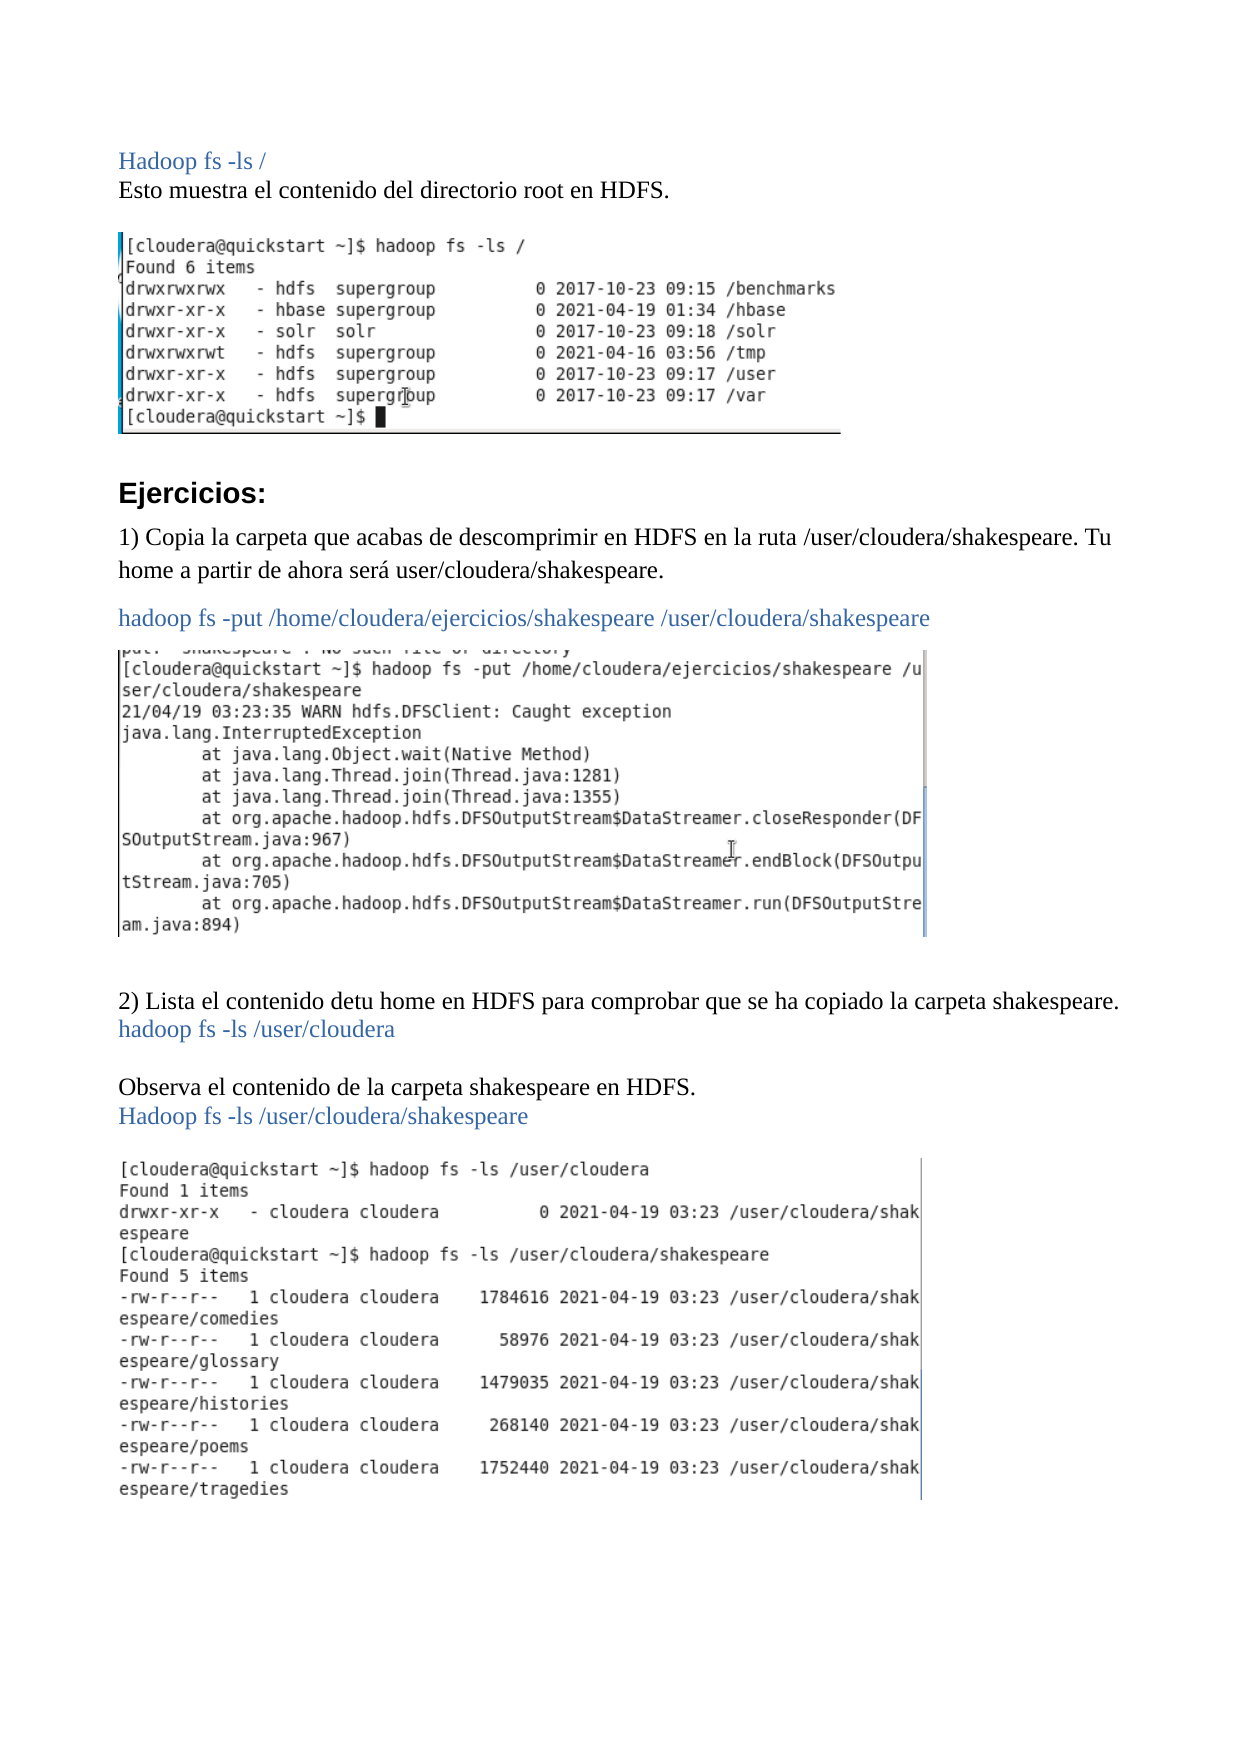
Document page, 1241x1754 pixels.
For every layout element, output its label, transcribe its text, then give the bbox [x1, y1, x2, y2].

text Observa el contenido de la carpeta shakespeare en HDFS. [118, 1072, 1122, 1101]
text 2) Lista el contenido detu home en HDFS para comprobar que se ha copiado la carpeta shakespeare. [118, 986, 1122, 1014]
subtitle Ejercicios: [118, 476, 1122, 510]
text Hadoop fs -ls / [118, 146, 1122, 175]
text Hadoop fs -ls /user/cloudera/shakespeare [118, 1101, 1122, 1129]
text Esto muestra el contenido del directorio root en HDFS. [118, 175, 1122, 204]
text hadoop fs -put /home/cloudera/ejercicios/shakespeare /user/cloudera/shakespeare [118, 603, 1122, 632]
text hadoop fs -ls /user/cloudera [118, 1014, 1122, 1043]
text 1) Copia la carpeta que acabas de descomprimir en HDFS en la ruta /user/cloudera/shakespeare. Tu home a partir de ahora será user/cloudera/shakespeare. [118, 522, 1122, 584]
